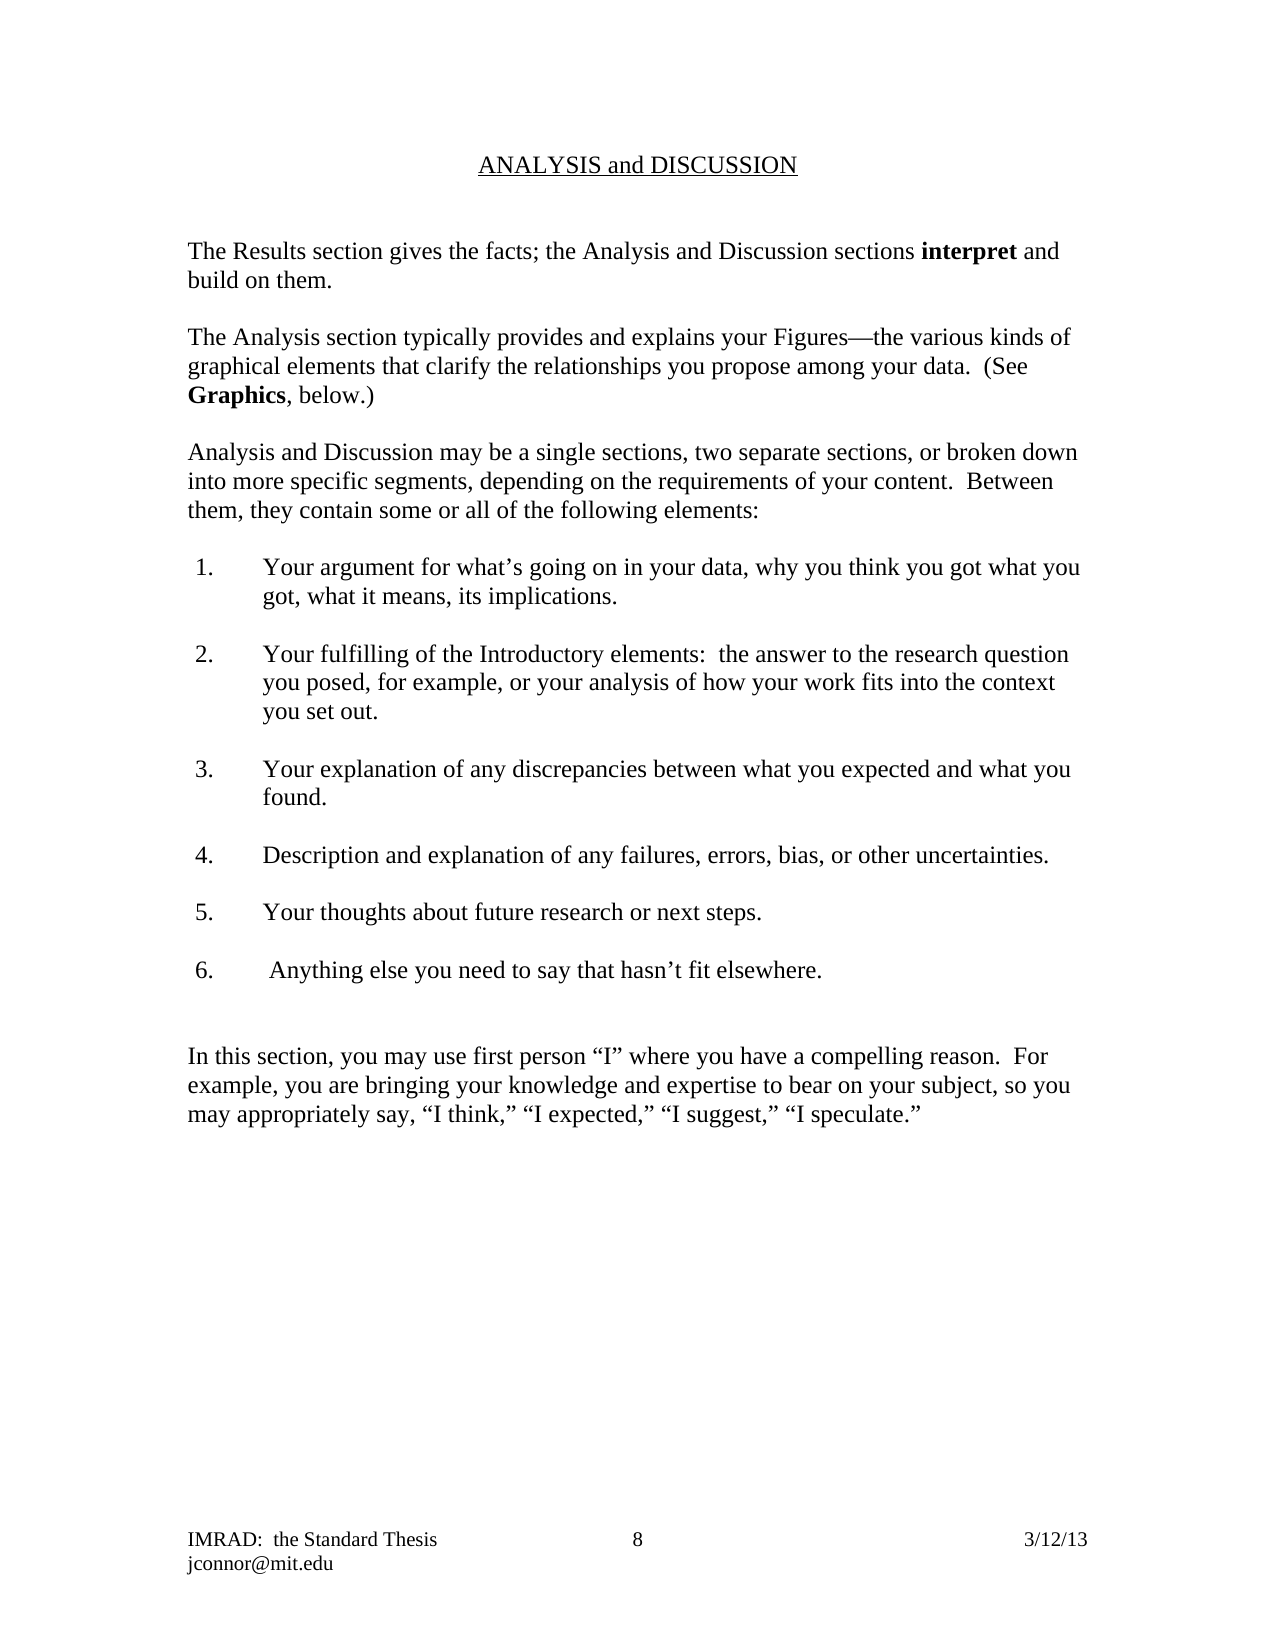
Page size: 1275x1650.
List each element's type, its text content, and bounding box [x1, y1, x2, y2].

text The Results section gives the facts; the Analysis and Discussion sections interpret and build on them. [187, 236, 1087, 294]
text In this section, you may use first person “I” where you have a compelling reason. For example, you are bringing your knowledge and expertise to bear on your subject, so you may appropriately say, “I think,” “I expected,” “I suggest,” “I speculate.” [187, 1041, 1087, 1127]
text 6. Anything else you need to say that hasn’t fit elsewhere. [195, 955, 1087, 984]
text The Analysis section typically provides and explains your Figures—the various kinds of graphical elements that clarify the relationships you propose among your data. (See Graphics, below.) [187, 322, 1087, 409]
text 3. Your explanation of any discrepancies between what you expected and what you found. [195, 754, 1087, 811]
text ANALYSIS and DISCUSSION [187, 150, 1087, 179]
text 5. Your thoughts about future research or next steps. [195, 897, 1087, 926]
text 2. Your fulfilling of the Introductory elements: the answer to the research question you posed, for example, or your analysis of how your work fits into the context you set out. [195, 639, 1087, 725]
text 1. Your argument for what’s going on in your data, why you think you got what you got, what it means, its implications. [195, 552, 1087, 610]
text Analysis and Discussion may be a single sections, two separate sections, or broken down into more specific segments, depending on the requirements of your content. Between them, they contain some or all of the following elements: [187, 437, 1087, 524]
text 4. Description and explanation of any failures, errors, bias, or other uncertainties. [195, 840, 1087, 869]
